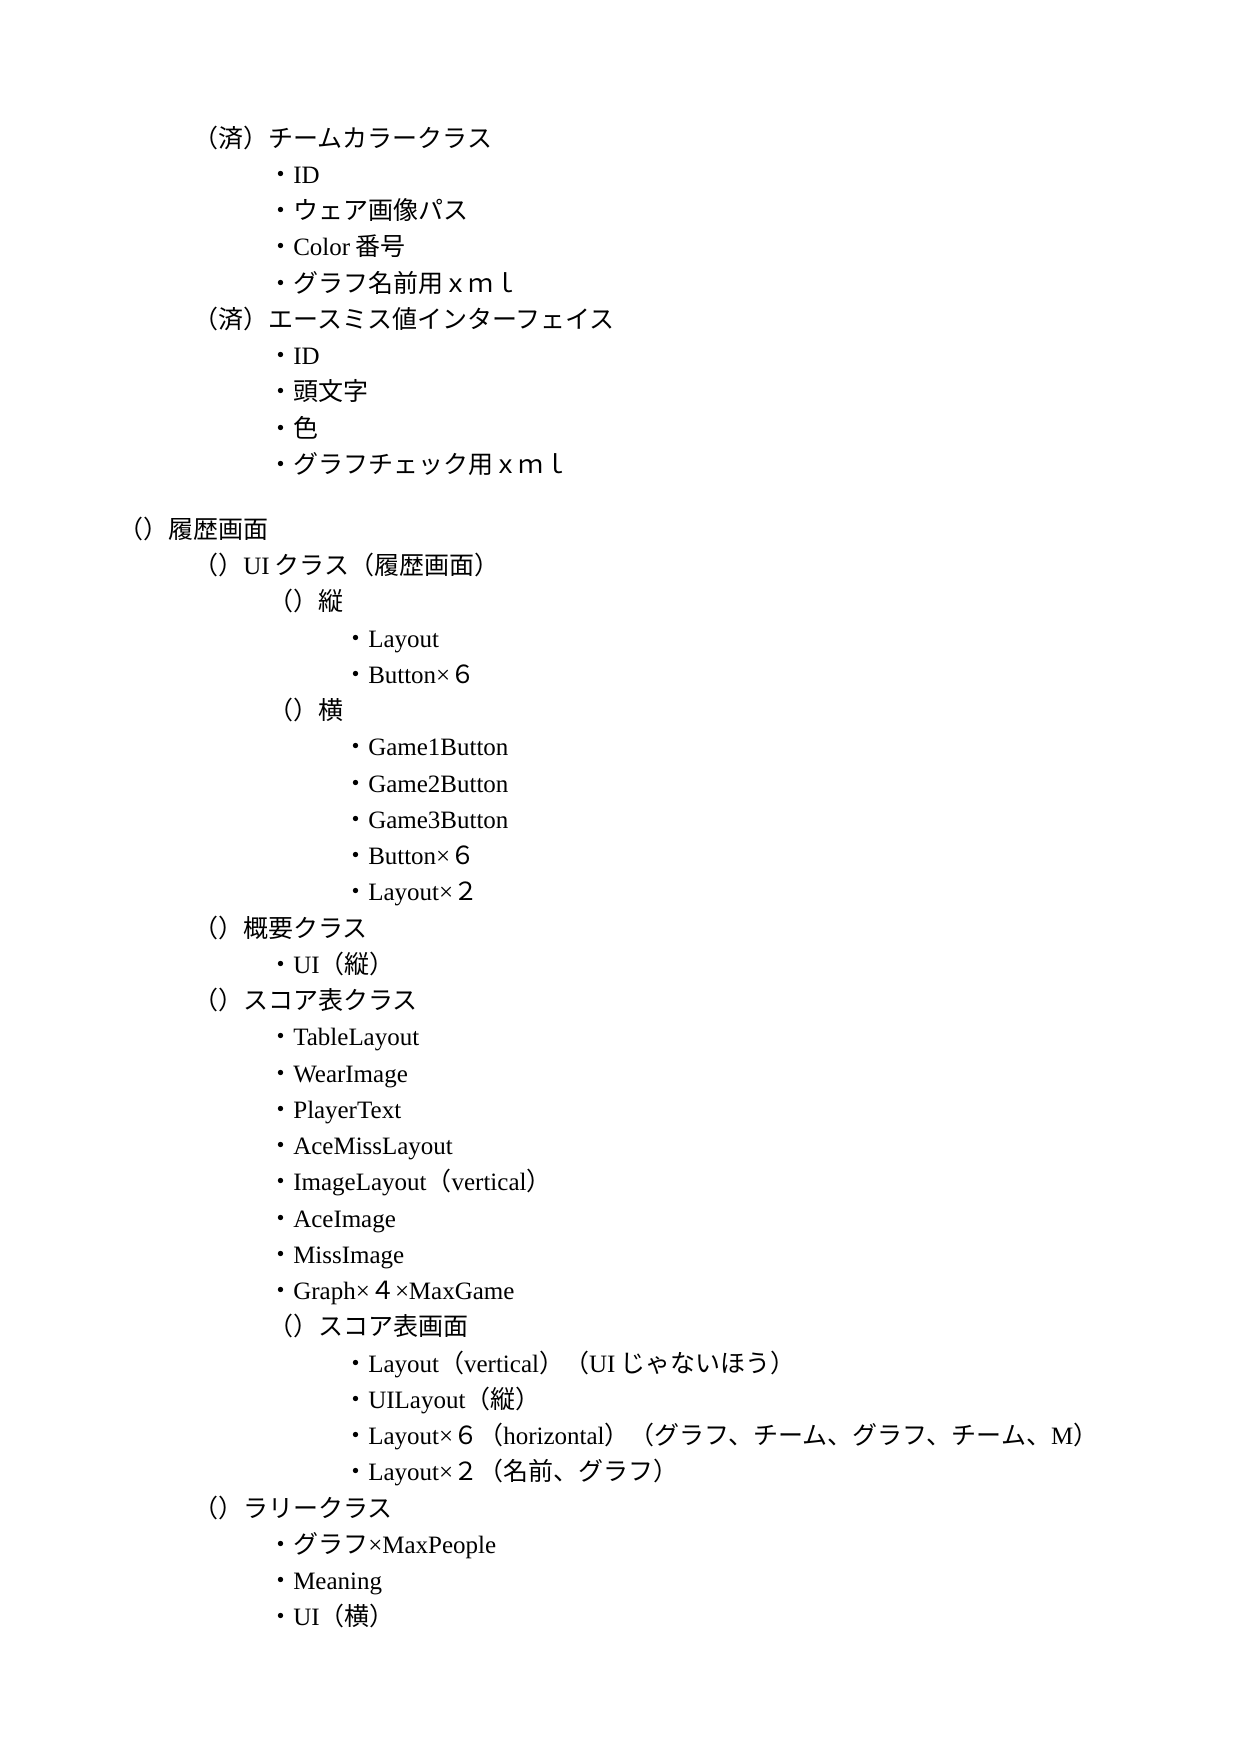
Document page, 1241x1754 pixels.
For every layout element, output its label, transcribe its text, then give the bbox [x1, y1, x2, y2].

text ・Layout（vertical）（UIじゃないほう） [118, 1343, 1122, 1379]
text ・UILayout（縦） [118, 1379, 1122, 1416]
text ・頭文字 [118, 372, 1122, 408]
text ・AceMissLayout [118, 1126, 1122, 1162]
text （）履歴画面 [118, 509, 1122, 546]
text （）縦 [118, 582, 1122, 618]
text ・ImageLayout（vertical） [118, 1162, 1122, 1198]
text ・UI（横） [118, 1597, 1122, 1633]
text （）スコア表クラス [118, 981, 1122, 1017]
text ・Game1Button [118, 727, 1122, 763]
text ・AceImage [118, 1198, 1122, 1234]
text （済）チームカラークラス [118, 118, 1122, 154]
text ・MissImage [118, 1234, 1122, 1271]
text （）横 [118, 691, 1122, 727]
text ・Layout [118, 618, 1122, 654]
text （）UIクラス（履歴画面） [118, 546, 1122, 582]
text ・Game3Button [118, 799, 1122, 836]
text ・Layout×６（horizontal）（グラフ、チーム、グラフ、チーム、M） [118, 1416, 1122, 1452]
text ・ID [118, 154, 1122, 191]
text ・Layout×２（名前、グラフ） [118, 1452, 1122, 1488]
text ・グラフチェック用ｘｍｌ [118, 444, 1122, 481]
text ・UI（縦） [118, 944, 1122, 981]
text ・Game2Button [118, 763, 1122, 799]
text ・TableLayout [118, 1017, 1122, 1053]
text ・グラフ×MaxPeople [118, 1524, 1122, 1561]
text ・ID [118, 336, 1122, 372]
text （）スコア表画面 [118, 1307, 1122, 1343]
text ・PlayerText [118, 1089, 1122, 1126]
text ・グラフ名前用ｘｍｌ [118, 263, 1122, 299]
text （）概要クラス [118, 908, 1122, 944]
text （）ラリークラス [118, 1488, 1122, 1524]
text ・Graph×４×MaxGame [118, 1271, 1122, 1307]
text ・Color番号 [118, 227, 1122, 263]
text ・ウェア画像パス [118, 191, 1122, 227]
text （済）エースミス値インターフェイス [118, 299, 1122, 336]
text ・WearImage [118, 1053, 1122, 1089]
text ・Layout×２ [118, 872, 1122, 908]
text ・Button×６ [118, 836, 1122, 872]
text ・Meaning [118, 1561, 1122, 1597]
text ・Button×６ [118, 654, 1122, 691]
text ・色 [118, 408, 1122, 444]
